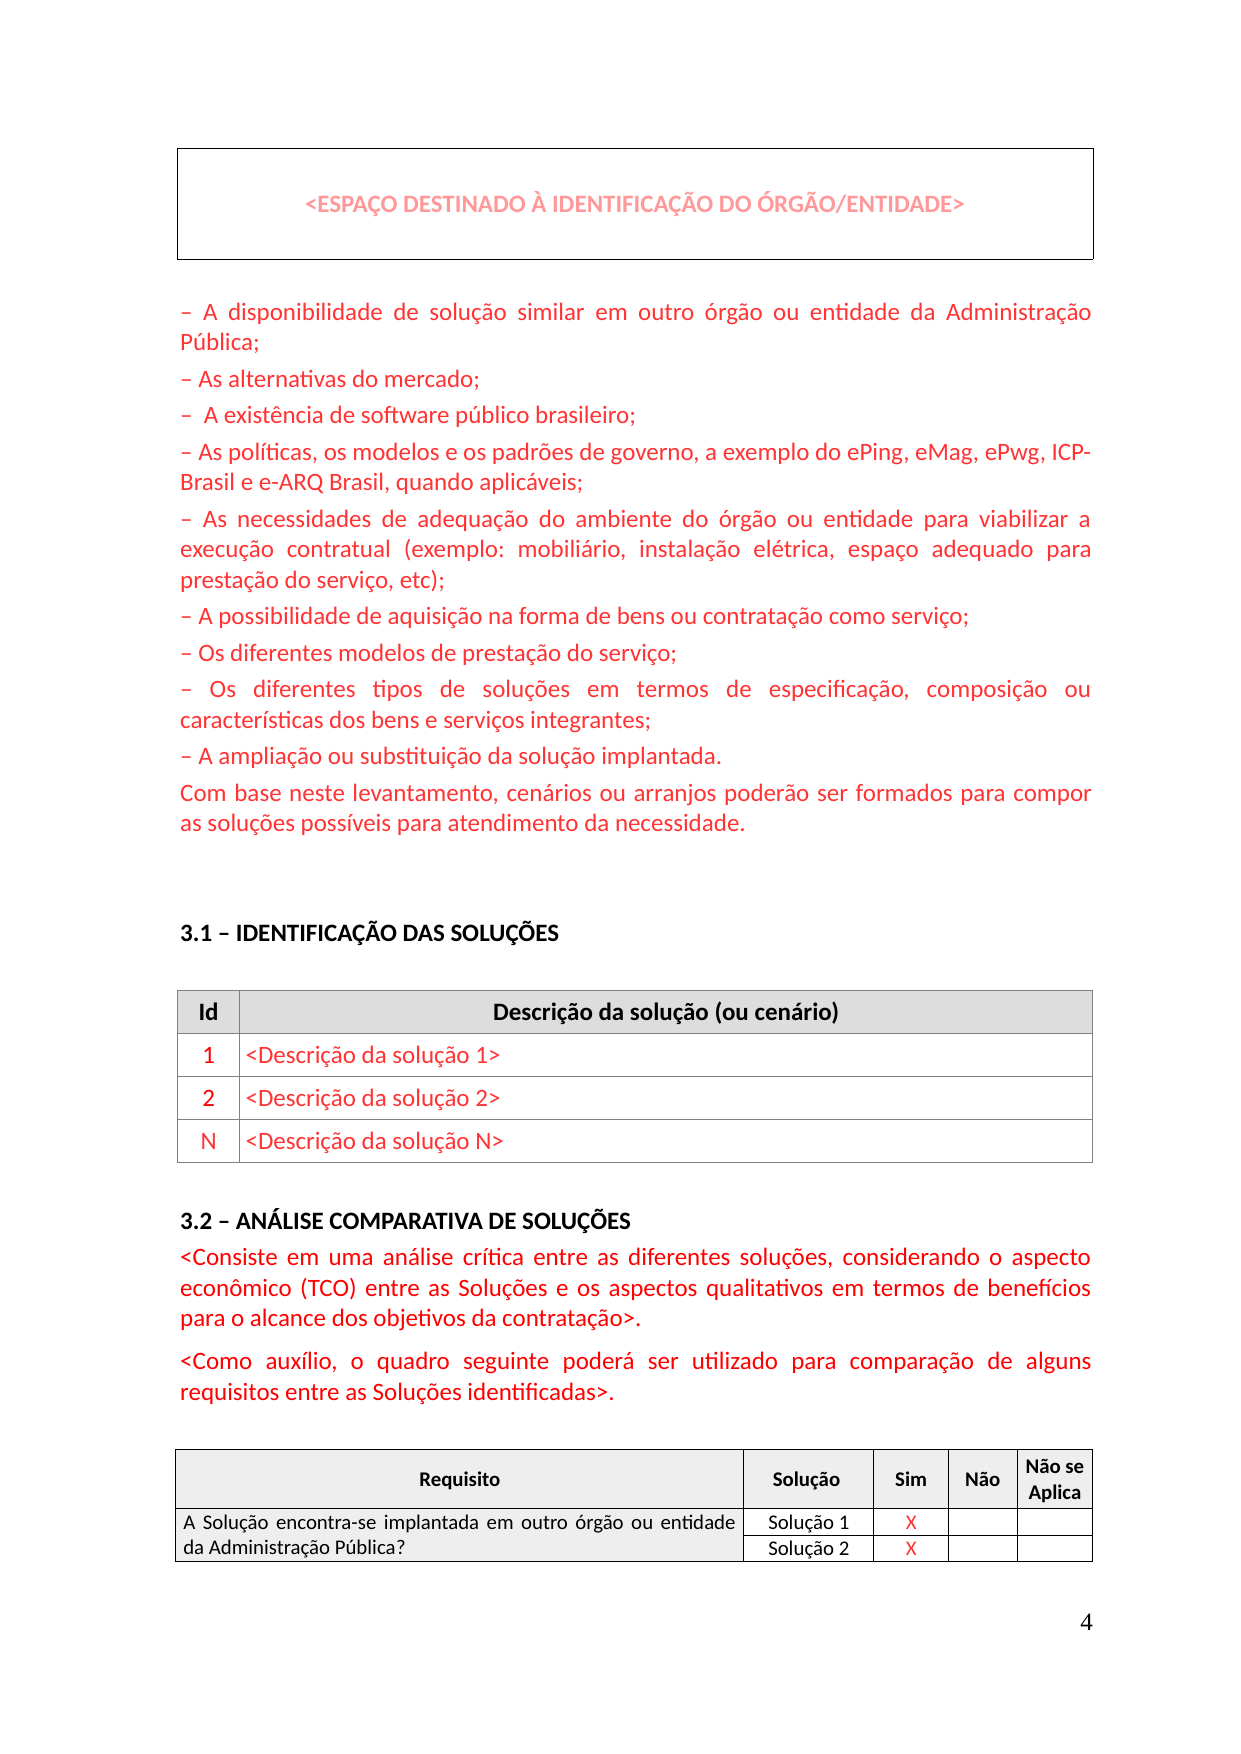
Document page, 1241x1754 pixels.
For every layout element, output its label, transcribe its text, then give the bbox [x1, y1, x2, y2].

table_cell [1018, 1536, 1092, 1561]
text 3.2 – ANÁLISE COMPARATIVA DE SOLUÇÕES [180, 1205, 1093, 1236]
table_cell Solução 1 [744, 1509, 873, 1534]
table_header Id [178, 991, 239, 1033]
table_cell Solução 2 [744, 1536, 873, 1561]
text – As políticas, os modelos e os padrões de governo, a exemplo do ePing, eMag, ePwg, ICP-Brasil e e-ARQ Brasil, quando aplicáveis; [180, 436, 1093, 497]
table_header Não se Aplica [1018, 1450, 1092, 1508]
table_cell A Solução encontra-se implantada em outro órgão ou entidade da Administração Pública? [176, 1509, 743, 1561]
text – A ampliação ou substituição da solução implantada. [180, 740, 1093, 771]
text – A existência de software público brasileiro; [180, 399, 1093, 430]
table_cell X [874, 1509, 948, 1534]
table_cell [1018, 1509, 1092, 1534]
table_header Não [949, 1450, 1017, 1508]
table_cell <Descrição da solução N> [240, 1120, 1092, 1162]
table_cell N [178, 1120, 239, 1162]
table_header Requisito [176, 1450, 743, 1508]
table_header Descrição da solução (ou cenário) [240, 991, 1092, 1033]
table_cell <Descrição da solução 1> [240, 1034, 1092, 1076]
text 3.1 – IDENTIFICAÇÃO DAS SOLUÇÕES [180, 917, 1093, 947]
table_cell [949, 1536, 1017, 1561]
text Com base neste levantamento, cenários ou arranjos poderão ser formados para compor as soluções possíveis para atendimento da necessidade. [180, 777, 1093, 838]
table_cell <Descrição da solução 2> [240, 1077, 1092, 1119]
table_cell X [874, 1536, 948, 1561]
table_header Solução [744, 1450, 873, 1508]
text – A disponibilidade de solução similar em outro órgão ou entidade da Administração Pública; [180, 296, 1093, 357]
text – Os diferentes tipos de soluções em termos de especificação, composição ou características dos bens e serviços integrantes; [180, 673, 1093, 734]
text – As necessidades de adequação do ambiente do órgão ou entidade para viabilizar a execução contratual (exemplo: mobiliário, instalação elétrica, espaço adequado para prestação do serviço, etc); [180, 503, 1093, 594]
text – A possibilidade de aquisição na forma de bens ou contratação como serviço; [180, 600, 1093, 631]
table_cell 1 [178, 1034, 239, 1076]
table_cell [949, 1509, 1017, 1534]
table_cell 2 [178, 1077, 239, 1119]
text – Os diferentes modelos de prestação do serviço; [180, 637, 1093, 667]
text – As alternativas do mercado; [180, 363, 1093, 393]
table_header Sim [874, 1450, 948, 1508]
